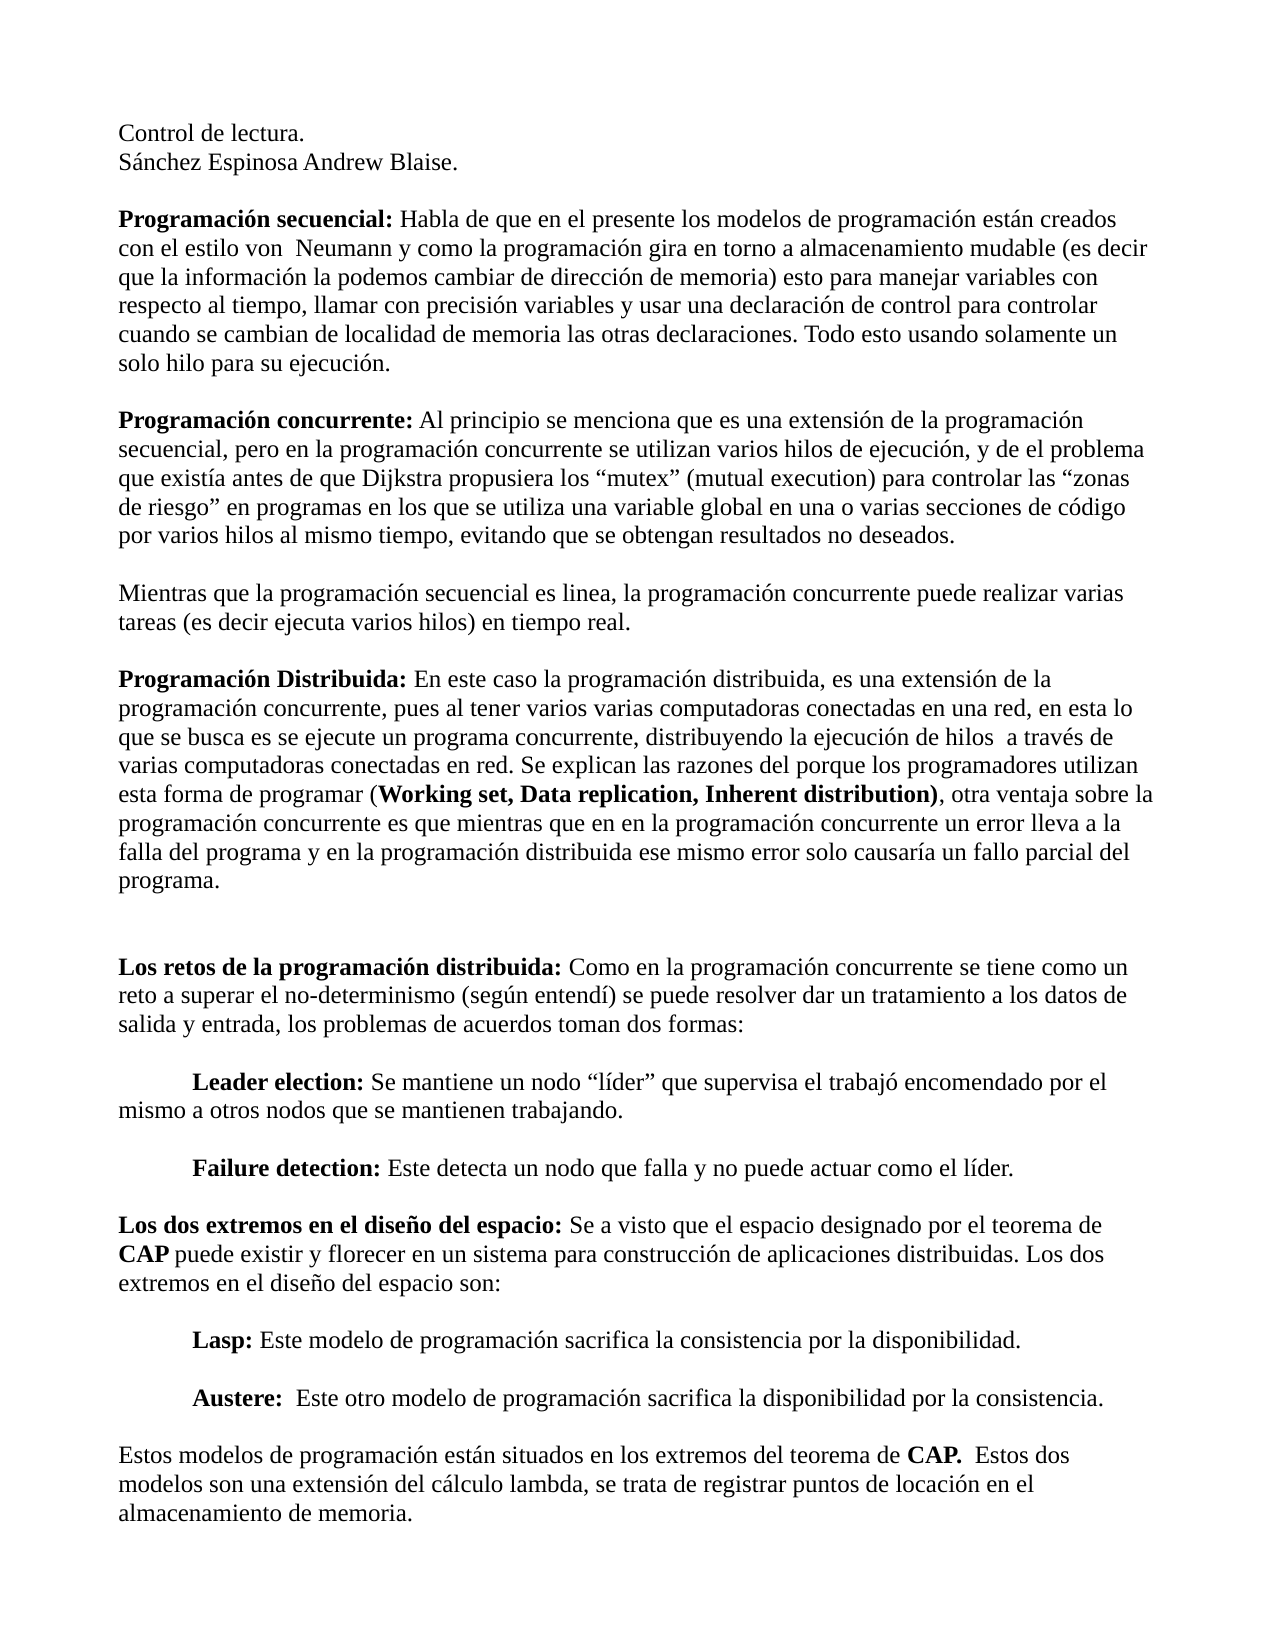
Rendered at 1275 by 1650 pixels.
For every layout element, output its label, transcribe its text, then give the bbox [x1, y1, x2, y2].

text Lasp: Este modelo de programación sacrifica la consistencia por la disponibilidad. [118, 1326, 1157, 1354]
text Failure detection: Este detecta un nodo que falla y no puede actuar como el líder. [118, 1153, 1157, 1182]
text Estos modelos de programación están situados en los extremos del teorema de CAP. Estos dos modelos son una extensión del cálculo lambda, se trata de registrar puntos de locación en el almacenamiento de memoria. [118, 1441, 1157, 1527]
text Los dos extremos en el diseño del espacio: Se a visto que el espacio designado por el teorema de CAP puede existir y florecer en un sistema para construcción de aplicaciones distribuidas. Los dos extremos en el diseño del espacio son: [118, 1211, 1157, 1297]
text Programación Distribuida: En este caso la programación distribuida, es una extensión de la programación concurrente, pues al tener varios varias computadoras conectadas en una red, en esta lo que se busca es se ejecute un programa concurrente, distribuyendo la ejecución de hilos a través de varias computadoras conectadas en red. Se explican las razones del porque los programadores utilizan esta forma de programar (Working set, Data replication, Inherent distribution), otra ventaja sobre la programación concurrente es que mientras que en en la programación concurrente un error lleva a la falla del programa y en la programación distribuida ese mismo error solo causaría un fallo parcial del programa. [118, 664, 1157, 894]
text Leader election: Se mantiene un nodo “líder” que supervisa el trabajó encomendado por el mismo a otros nodos que se mantienen trabajando. [118, 1067, 1157, 1124]
text Austere: Este otro modelo de programación sacrifica la disponibilidad por la consistencia. [118, 1383, 1157, 1412]
text Sánchez Espinosa Andrew Blaise. [118, 147, 1157, 176]
text Los retos de la programación distribuida: Como en la programación concurrente se tiene como un reto a superar el no-determinismo (según entendí) se puede resolver dar un tratamiento a los datos de salida y entrada, los problemas de acuerdos toman dos formas: [118, 952, 1157, 1038]
text Programación concurrente: Al principio se menciona que es una extensión de la programación secuencial, pero en la programación concurrente se utilizan varios hilos de ejecución, y de el problema que existía antes de que Dijkstra propusiera los “mutex” (mutual execution) para controlar las “zonas de riesgo” en programas en los que se utiliza una variable global en una o varias secciones de código por varios hilos al mismo tiempo, evitando que se obtengan resultados no deseados. [118, 406, 1157, 549]
text Programación secuencial: Habla de que en el presente los modelos de programación están creados con el estilo von Neumann y como la programación gira en torno a almacenamiento mudable (es decir que la información la podemos cambiar de dirección de memoria) esto para manejar variables con respecto al tiempo, llamar con precisión variables y usar una declaración de control para controlar cuando se cambian de localidad de memoria las otras declaraciones. Todo esto usando solamente un solo hilo para su ejecución. [118, 204, 1157, 377]
text Mientras que la programación secuencial es linea, la programación concurrente puede realizar varias tareas (es decir ejecuta varios hilos) en tiempo real. [118, 578, 1157, 636]
text Control de lectura. [118, 118, 1157, 147]
